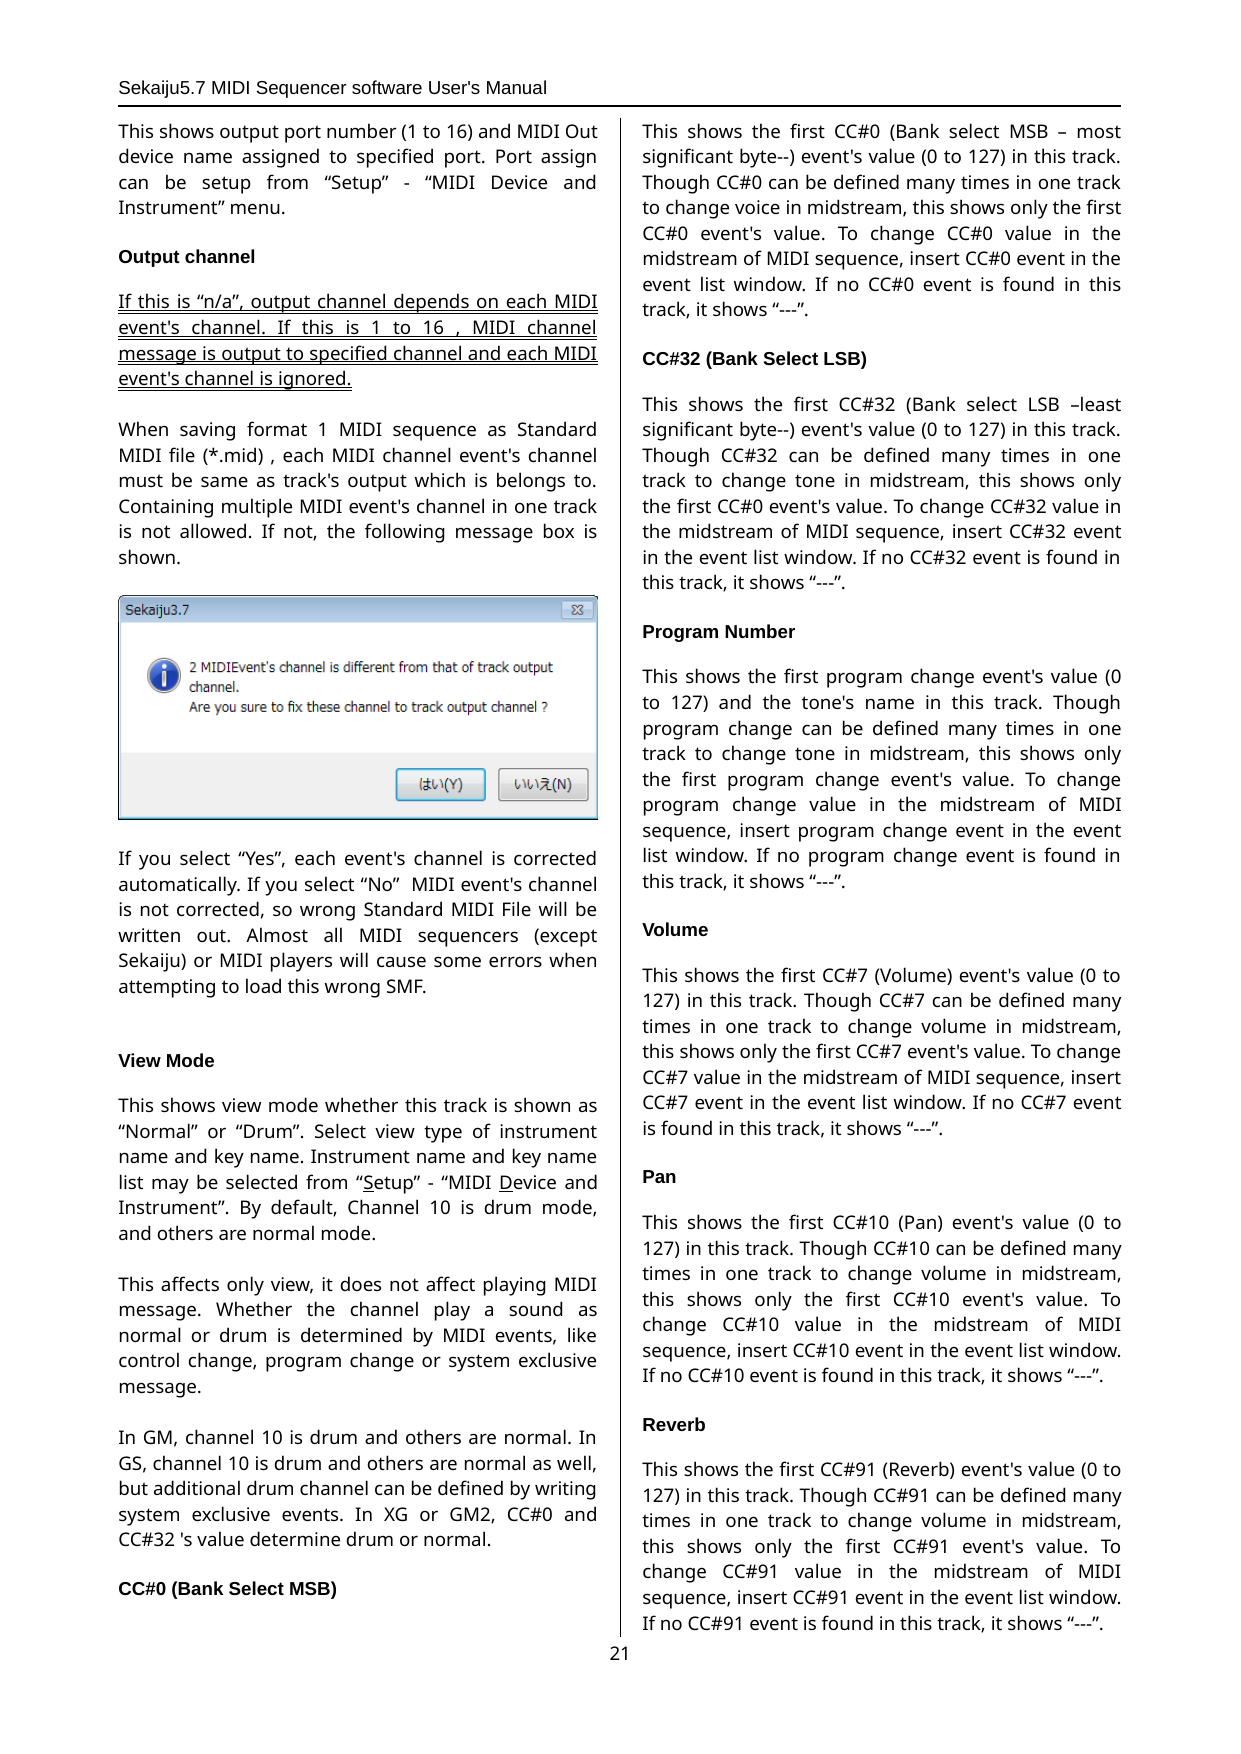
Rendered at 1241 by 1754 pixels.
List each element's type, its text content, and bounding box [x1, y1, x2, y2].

text event's channel is ignored. [118, 365, 598, 391]
text Reverb [642, 1413, 1122, 1435]
text This shows output port number (1 to 16) and MIDI Out device name assigned to specified port. Port assign can be setup from “Setup” - “MIDI Device and Instrument” menu. [118, 118, 598, 220]
text CC#0 (Bank Select MSB) [118, 1577, 598, 1599]
text event's channel. If this is 1 to 16 , MIDI channel message is output to specified channel and each MIDI [118, 314, 598, 361]
text This affects only view, it does not affect playing MIDI message. Whether the channel play a sound as normal or drum is determined by MIDI events, like control change, program change or system exclusive message. [118, 1271, 598, 1399]
text CC#32 (Bank Select LSB) [642, 348, 1122, 369]
text This shows the first program change event's value (0 to 127) and the tone's name in this track. Though program change can be defined many times in one track to change tone in midstream, this shows only the first program change event's value. To change program change value in the midstream of MIDI sequence, insert program change event in the event list window. If no program change event is found in this track, it shows “---”. [642, 664, 1122, 893]
text View Mode [118, 1049, 598, 1071]
text If this is “n/a”, output channel depends on each MIDI [118, 289, 598, 310]
text Program Number [642, 621, 1122, 642]
text This shows the first CC#7 (Volume) event's value (0 to 127) in this track. Though CC#7 can be defined many times in one track to change volume in midstream, this shows only the first CC#7 event's value. To change CC#7 value in the midstream of MIDI sequence, insert CC#7 event in the event list window. If no CC#7 event is found in this track, it shows “---”. [642, 962, 1122, 1141]
text When saving format 1 MIDI sequence as Standard MIDI file (*.mid) , each MIDI channel event's channel must be same as track's output which is belongs to. Containing multiple MIDI event's channel in one track is not allowed. If not, the following message box is shown. [118, 416, 598, 569]
text If you select “Yes”, each event's channel is corrected automatically. If you select “No” MIDI event's channel is not corrected, so wrong Standard MIDI File will be written out. Almost all MIDI sequencers (except Sekaiju) or MIDI players will cause some errors when attempting to load this wrong SMF. [118, 845, 598, 998]
text Volume [642, 919, 1122, 941]
picture [118, 595, 598, 820]
text This shows view mode whether this track is shown as “Normal” or “Drum”. Select view type of instrument name and key name. Instrument name and key name list may be selected from “Setup” - “MIDI Device and Instrument”. By default, Channel 10 is drum mode, and others are normal mode. [118, 1093, 598, 1246]
text This shows the first CC#0 (Bank select MSB – most significant byte--) event's value (0 to 127) in this track. Though CC#0 can be defined many times in one track to change voice in midstream, this shows only the first CC#0 event's value. To change CC#0 value in the midstream of MIDI sequence, insert CC#0 event in the event list window. If no CC#0 event is found in this track, it shows “---”. [642, 118, 1122, 322]
text This shows the first CC#32 (Bank select LSB –least significant byte--) event's value (0 to 127) in this track. Though CC#32 can be defined many times in one track to change tone in midstream, this shows only the first CC#0 event's value. To change CC#32 value in the midstream of MIDI sequence, insert CC#32 event in the event list window. If no CC#32 event is found in this track, it shows “---”. [642, 391, 1122, 595]
text This shows the first CC#91 (Reverb) event's value (0 to 127) in this track. Though CC#91 can be defined many times in one track to change volume in midstream, this shows only the first CC#91 event's value. To change CC#91 value in the midstream of MIDI sequence, insert CC#91 event in the event list window. If no CC#91 event is found in this track, it shows “---”. [642, 1457, 1122, 1635]
text Output channel [118, 246, 598, 267]
text Pan [642, 1166, 1122, 1188]
text In GM, channel 10 is drum and others are normal. In GS, channel 10 is drum and others are normal as well, but additional drum channel can be defined by writing system exclusive events. In XG or GM2, CC#0 and CC#32 's value determine drum or normal. [118, 1424, 598, 1552]
text This shows the first CC#10 (Pan) event's value (0 to 127) in this track. Though CC#10 can be defined many times in one track to change volume in midstream, this shows only the first CC#10 event's value. To change CC#10 value in the midstream of MIDI sequence, insert CC#10 event in the event list window. If no CC#10 event is found in this track, it shows “---”. [642, 1209, 1122, 1388]
